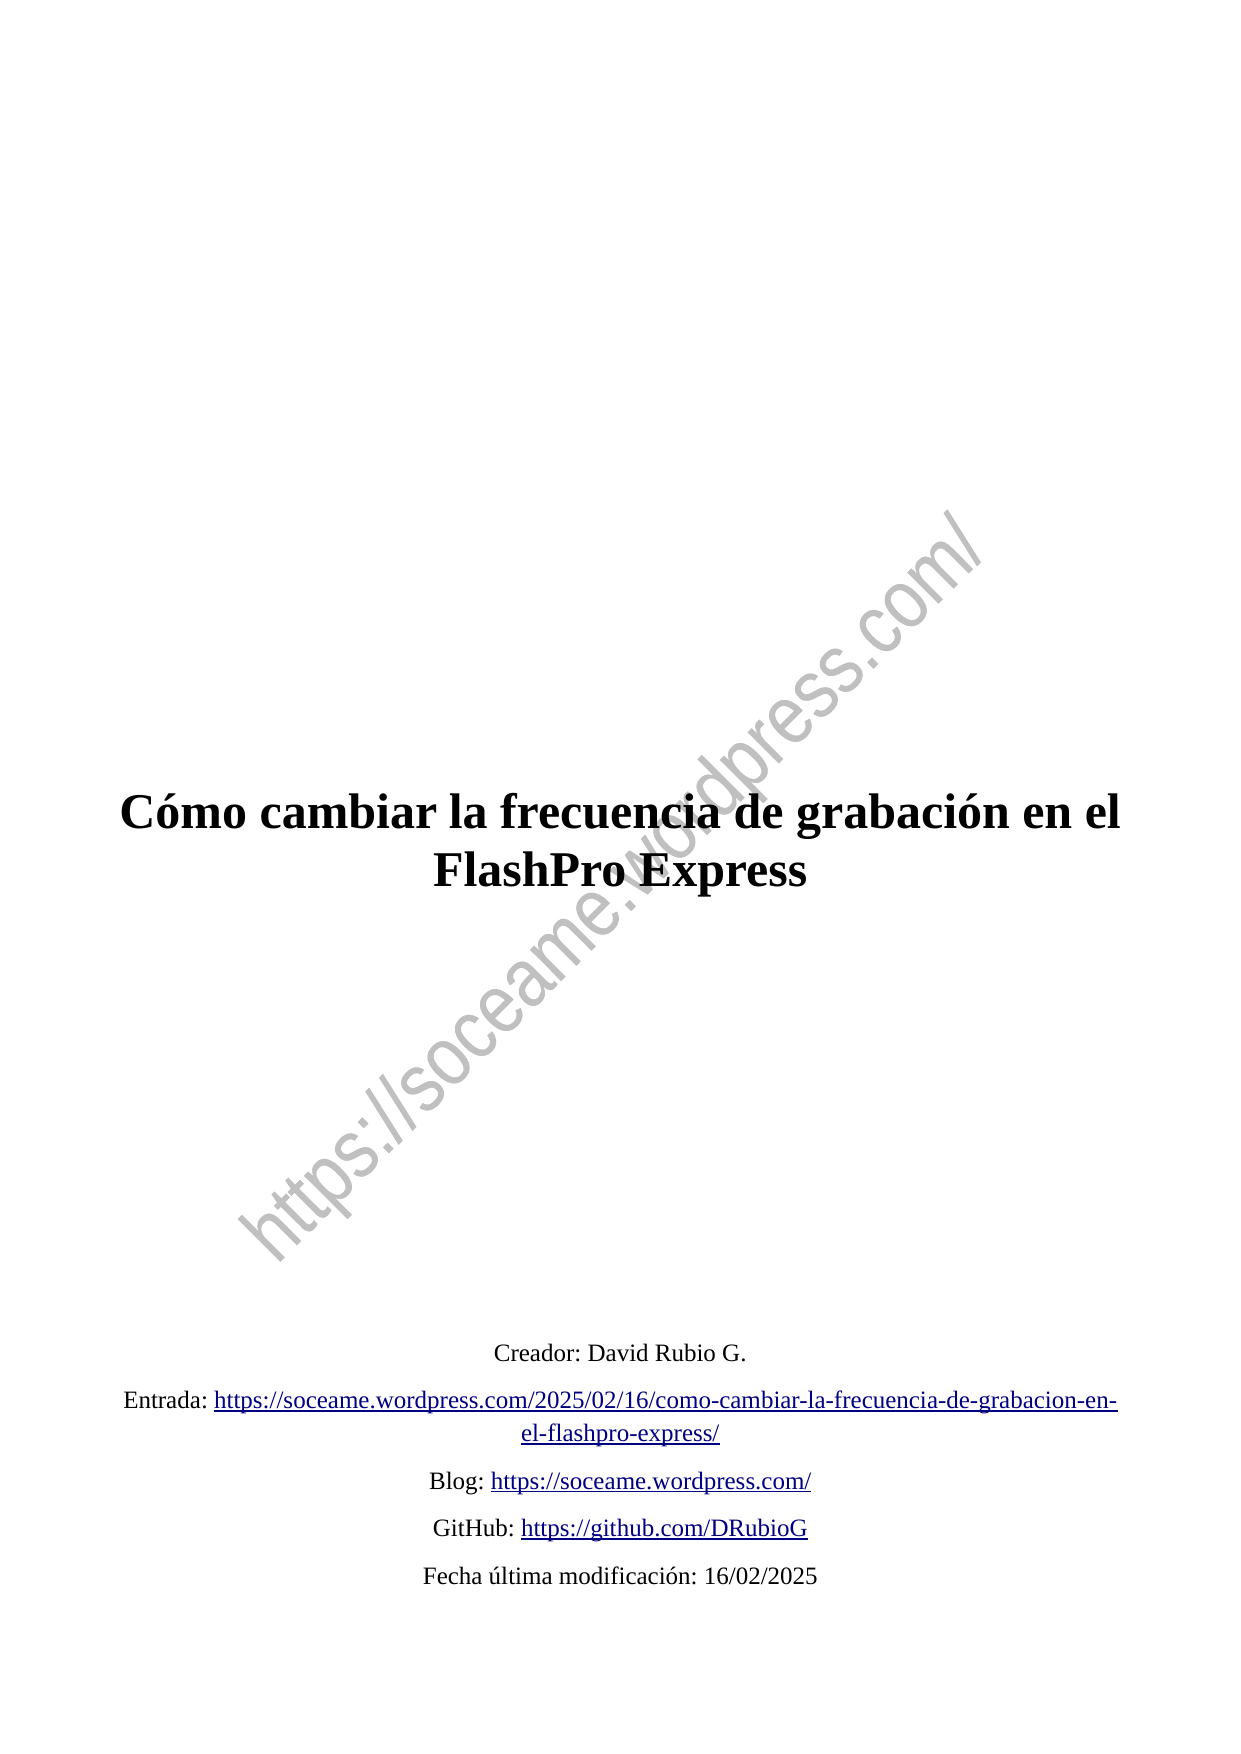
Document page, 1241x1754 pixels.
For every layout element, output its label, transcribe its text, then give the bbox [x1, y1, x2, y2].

text GitHub: https://github.com/DRubioG [118, 1513, 1122, 1542]
text Fecha última modificación: 16/02/2025 [118, 1561, 1122, 1590]
text Creador: David Rubio G. [118, 1338, 1122, 1366]
subtitle Cómo cambiar la frecuencia de grabación en el FlashPro Express [118, 782, 1122, 897]
text Entrada: https://soceame.wordpress.com/2025/02/16/como-cambiar-la-frecuencia-de-grabacion-en-el-flashpro-express/ [118, 1385, 1122, 1447]
text Blog: https://soceame.wordpress.com/ [118, 1466, 1122, 1495]
